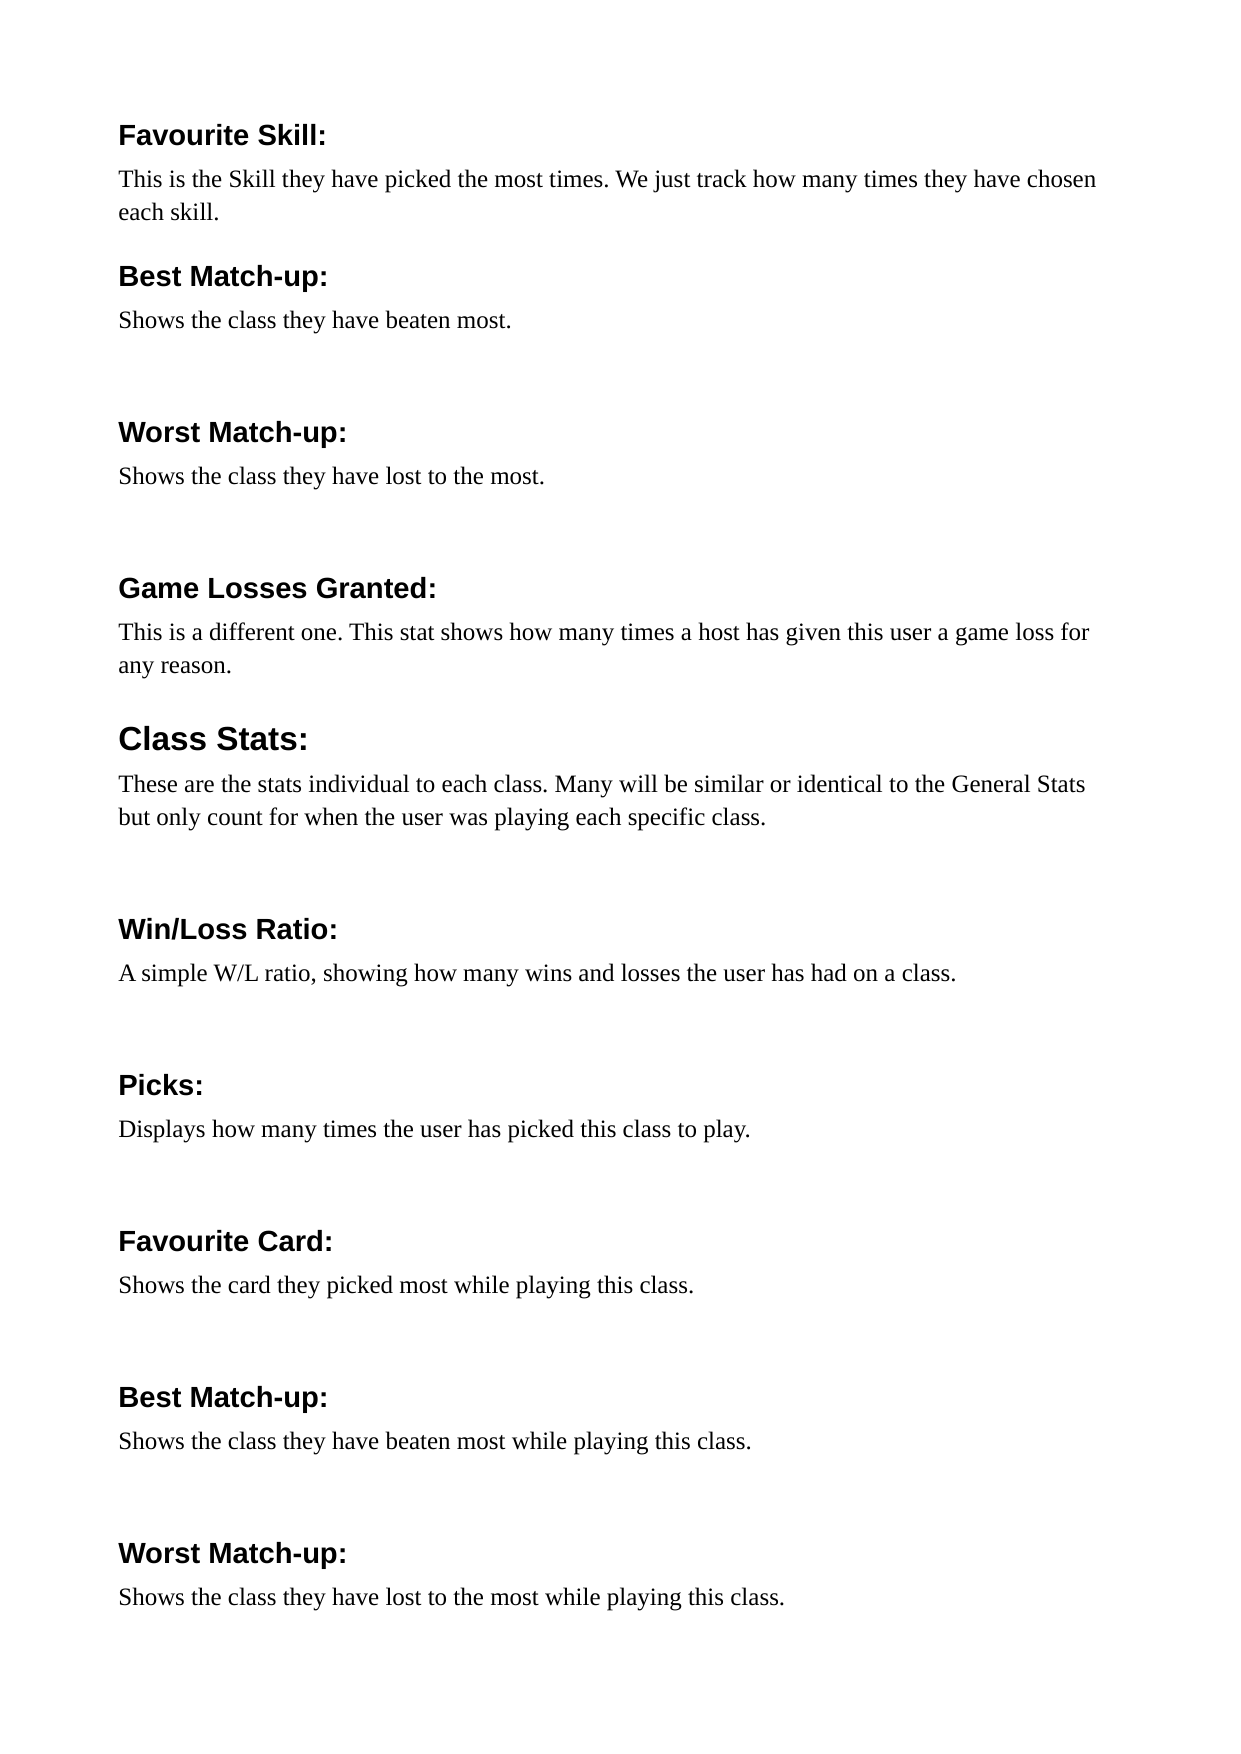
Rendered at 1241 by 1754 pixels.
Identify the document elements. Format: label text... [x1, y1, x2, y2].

text This is a different one. This stat shows how many times a host has given this user a game loss for any reason. [118, 617, 1122, 679]
subtitle Worst Match-up: [118, 415, 1122, 449]
subtitle Game Losses Granted: [118, 571, 1122, 604]
text This is the Skill they have picked the most times. We just track how many times they have chosen each skill. [118, 164, 1122, 226]
text Shows the class they have lost to the most while playing this class. [118, 1582, 1122, 1610]
text These are the stats individual to each class. Many will be similar or identical to the General Stats but only count for when the user was playing each specific class. [118, 769, 1122, 831]
text Shows the card they picked most while playing this class. [118, 1270, 1122, 1299]
text Shows the class they have lost to the most. [118, 461, 1122, 490]
subtitle Favourite Card: [118, 1224, 1122, 1257]
text Shows the class they have beaten most. [118, 305, 1122, 334]
text A simple W/L ratio, showing how many wins and losses the user has had on a class. [118, 958, 1122, 987]
subtitle Best Match-up: [118, 259, 1122, 293]
text Displays how many times the user has picked this class to play. [118, 1114, 1122, 1143]
subtitle Worst Match-up: [118, 1536, 1122, 1569]
subtitle Class Stats: [118, 718, 1122, 757]
subtitle Picks: [118, 1068, 1122, 1102]
subtitle Best Match-up: [118, 1380, 1122, 1413]
subtitle Favourite Skill: [118, 118, 1122, 152]
text Shows the class they have beaten most while playing this class. [118, 1426, 1122, 1454]
subtitle Win/Loss Ratio: [118, 912, 1122, 946]
